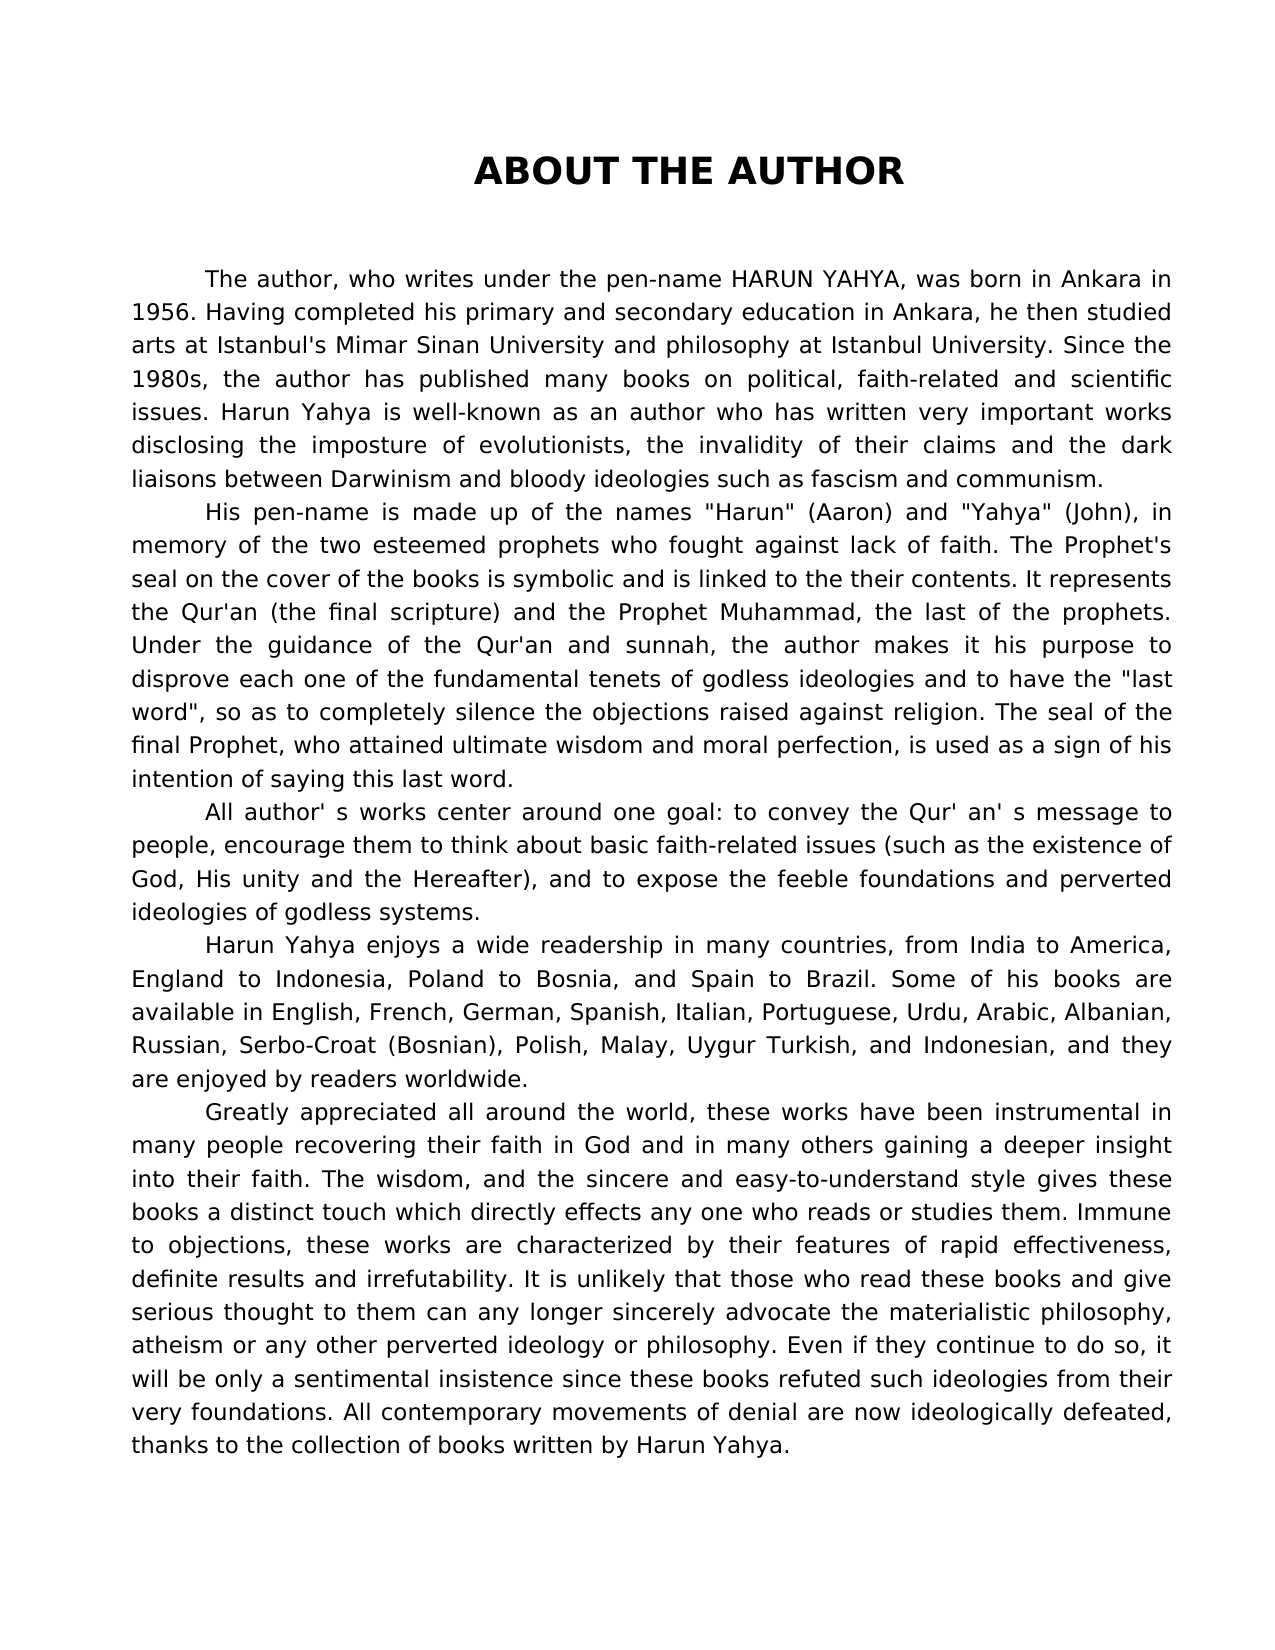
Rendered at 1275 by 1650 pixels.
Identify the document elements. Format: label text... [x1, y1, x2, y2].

text All author' s works center around one goal: to convey the Qur' an' s message to people, encourage them to think about basic faith-related issues (such as the existence of God, His unity and the Hereafter), and to expose the feeble foundations and perverted ideologies of godless systems. [131, 794, 1174, 927]
text Harun Yahya enjoys a wide readership in many countries, from India to America, England to Indonesia, Poland to Bosnia, and Spain to Brazil. Some of his books are available in English, French, German, Spanish, Italian, Portuguese, Urdu, Arabic, Albanian, Russian, Serbo-Croat (Bosnian), Polish, Malay, Uygur Turkish, and Indonesian, and they are enjoyed by readers worldwide. [131, 927, 1174, 1094]
text ABOUT THE AUTHOR [131, 150, 1174, 194]
text The author, who writes under the pen-name HARUN YAHYA, was born in Ankara in 1956. Having completed his primary and secondary education in Ankara, he then studied arts at Istanbul's Mimar Sinan University and philosophy at Istanbul University. Since the 1980s, the author has published many books on political, faith-related and scientific issues. Harun Yahya is well-known as an author who has written very important works disclosing the imposture of evolutionists, the invalidity of their claims and the dark liaisons between Darwinism and bloody ideologies such as fascism and communism. [131, 260, 1174, 494]
text Greatly appreciated all around the world, these works have been instrumental in many people recovering their faith in God and in many others gaining a deeper insight into their faith. The wisdom, and the sincere and easy-to-understand style gives these books a distinct touch which directly effects any one who reads or studies them. Immune to objections, these works are characterized by their features of rapid effectiveness, definite results and irrefutability. It is unlikely that those who read these books and give serious thought to them can any longer sincerely advocate the materialistic philosophy, atheism or any other perverted ideology or philosophy. Even if they continue to do so, it will be only a sentimental insistence since these books refuted such ideologies from their very foundations. All contemporary movements of denial are now ideologically defeated, thanks to the collection of books written by Harun Yahya. [131, 1094, 1174, 1460]
text His pen-name is made up of the names "Harun" (Aaron) and "Yahya" (John), in memory of the two esteemed prophets who fought against lack of faith. The Prophet's seal on the cover of the books is symbolic and is linked to the their contents. It represents the Qur'an (the final scripture) and the Prophet Muhammad, the last of the prophets. Under the guidance of the Qur'an and sunnah, the author makes it his purpose to disprove each one of the fundamental tenets of godless ideologies and to have the "last word", so as to completely silence the objections raised against religion. The seal of the final Prophet, who attained ultimate wisdom and moral perfection, is used as a sign of his intention of saying this last word. [131, 494, 1174, 794]
